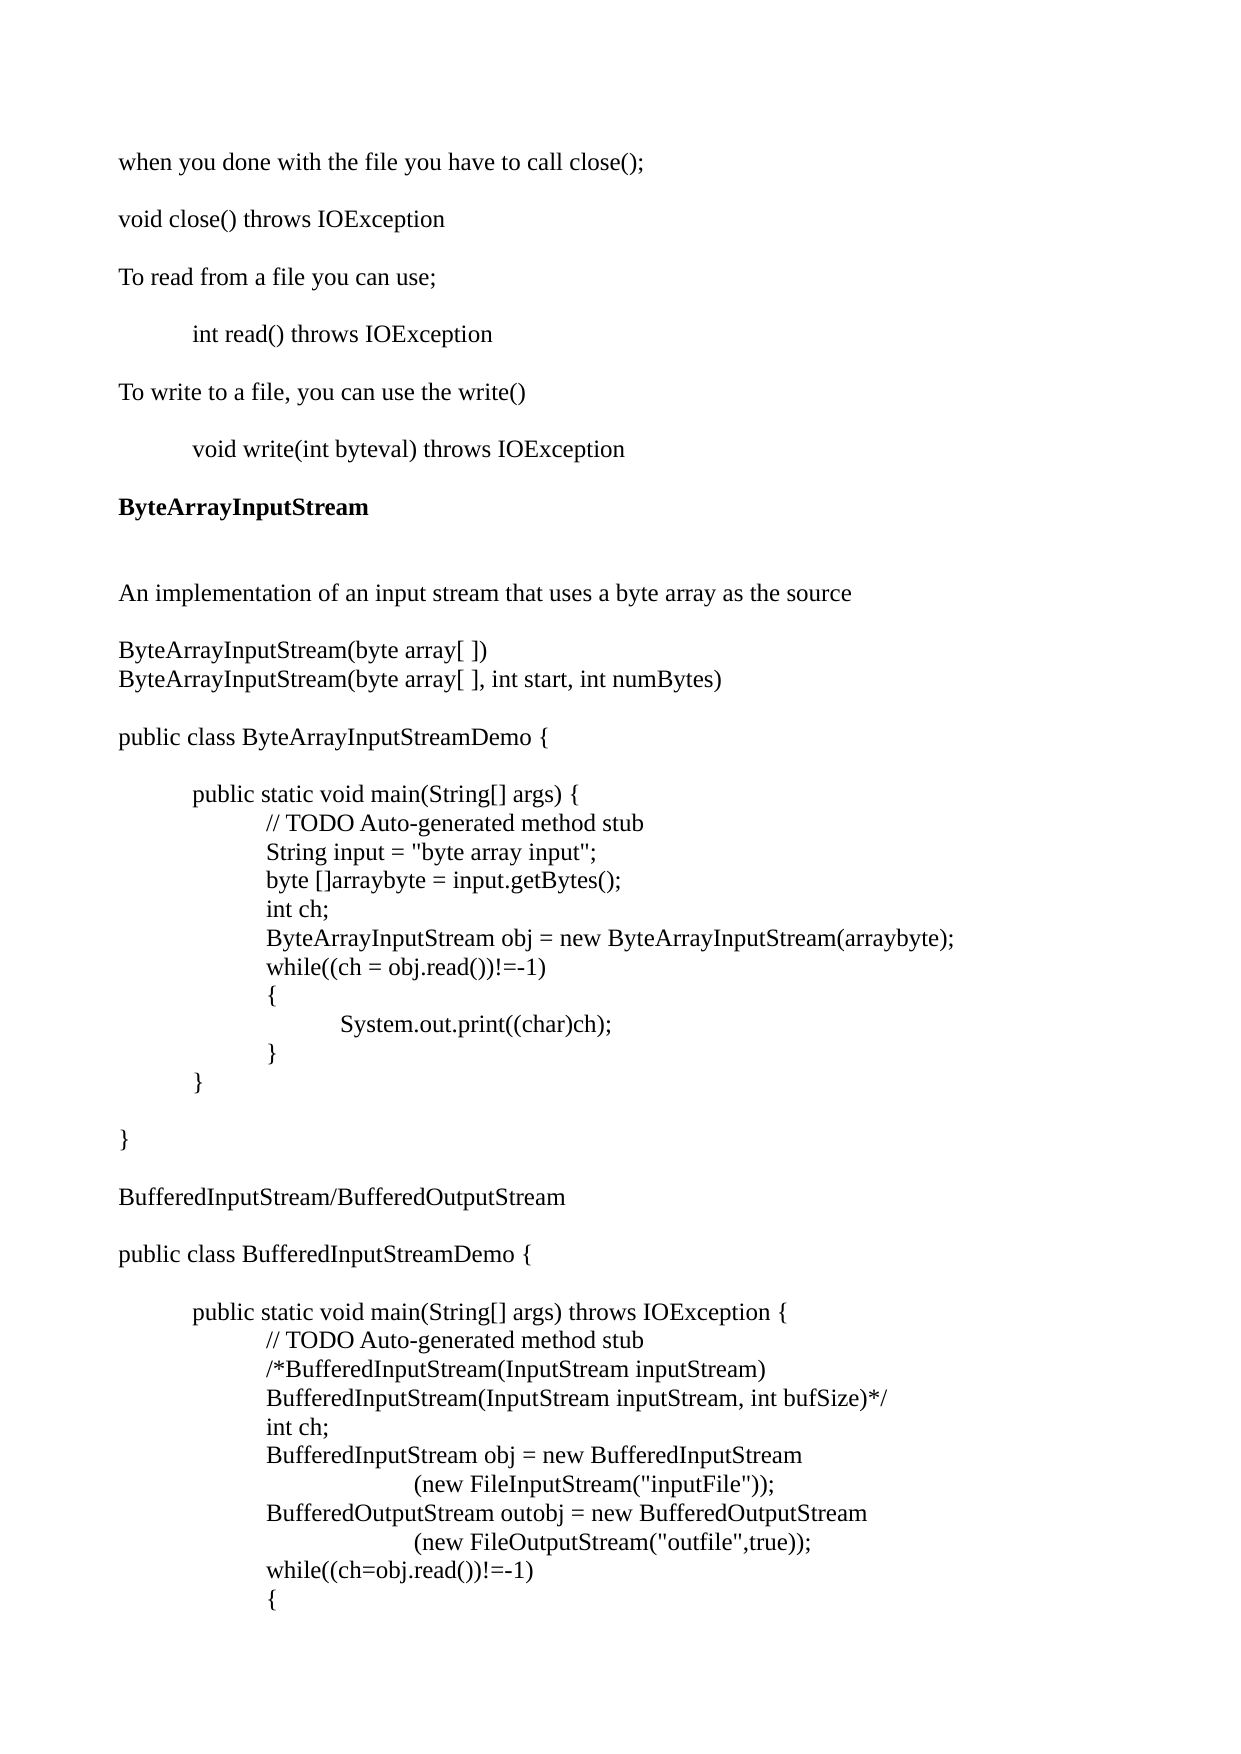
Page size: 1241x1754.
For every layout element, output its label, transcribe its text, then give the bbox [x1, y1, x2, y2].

text byte []arraybyte = input.getBytes(); [118, 866, 1122, 894]
text To read from a file you can use; [118, 262, 1122, 291]
text /*BufferedInputStream(InputStream inputStream) [118, 1354, 1122, 1383]
text while((ch=obj.read())!=-1) [118, 1556, 1122, 1584]
text while((ch = obj.read())!=-1) [118, 952, 1122, 981]
text { [118, 981, 1122, 1009]
text } [118, 1124, 1122, 1153]
text void close() throws IOException [118, 204, 1122, 233]
text } [118, 1038, 1122, 1067]
text public static void main(String[] args) throws IOException { [118, 1297, 1122, 1326]
text BufferedInputStream(InputStream inputStream, int bufSize)*/ [118, 1383, 1122, 1412]
text int ch; [118, 894, 1122, 923]
text when you done with the file you have to call close(); [118, 147, 1122, 176]
text ByteArrayInputStream(byte array[ ], int start, int numBytes) [118, 664, 1122, 693]
text // TODO Auto-generated method stub [118, 808, 1122, 837]
text System.out.print((char)ch); [118, 1009, 1122, 1038]
text To write to a file, you can use the write() [118, 377, 1122, 406]
text BufferedOutputStream outobj = new BufferedOutputStream [118, 1498, 1122, 1527]
text public class BufferedInputStreamDemo { [118, 1239, 1122, 1268]
text BufferedInputStream/BufferedOutputStream [118, 1182, 1122, 1211]
text (new FileInputStream("inputFile")); [118, 1469, 1122, 1498]
text An implementation of an input stream that uses a byte array as the source [118, 578, 1122, 607]
text int ch; [118, 1412, 1122, 1441]
text ByteArrayInputStream [118, 492, 1122, 521]
text ByteArrayInputStream(byte array[ ]) [118, 636, 1122, 664]
text (new FileOutputStream("outfile",true)); [118, 1527, 1122, 1556]
text { [118, 1584, 1122, 1613]
text void write(int byteval) throws IOException [118, 434, 1122, 463]
text public static void main(String[] args) { [118, 779, 1122, 808]
text String input = "byte array input"; [118, 837, 1122, 866]
text // TODO Auto-generated method stub [118, 1326, 1122, 1354]
text BufferedInputStream obj = new BufferedInputStream [118, 1441, 1122, 1469]
text ByteArrayInputStream obj = new ByteArrayInputStream(arraybyte); [118, 923, 1122, 952]
text public class ByteArrayInputStreamDemo { [118, 722, 1122, 751]
text int read() throws IOException [118, 319, 1122, 348]
text } [118, 1067, 1122, 1096]
